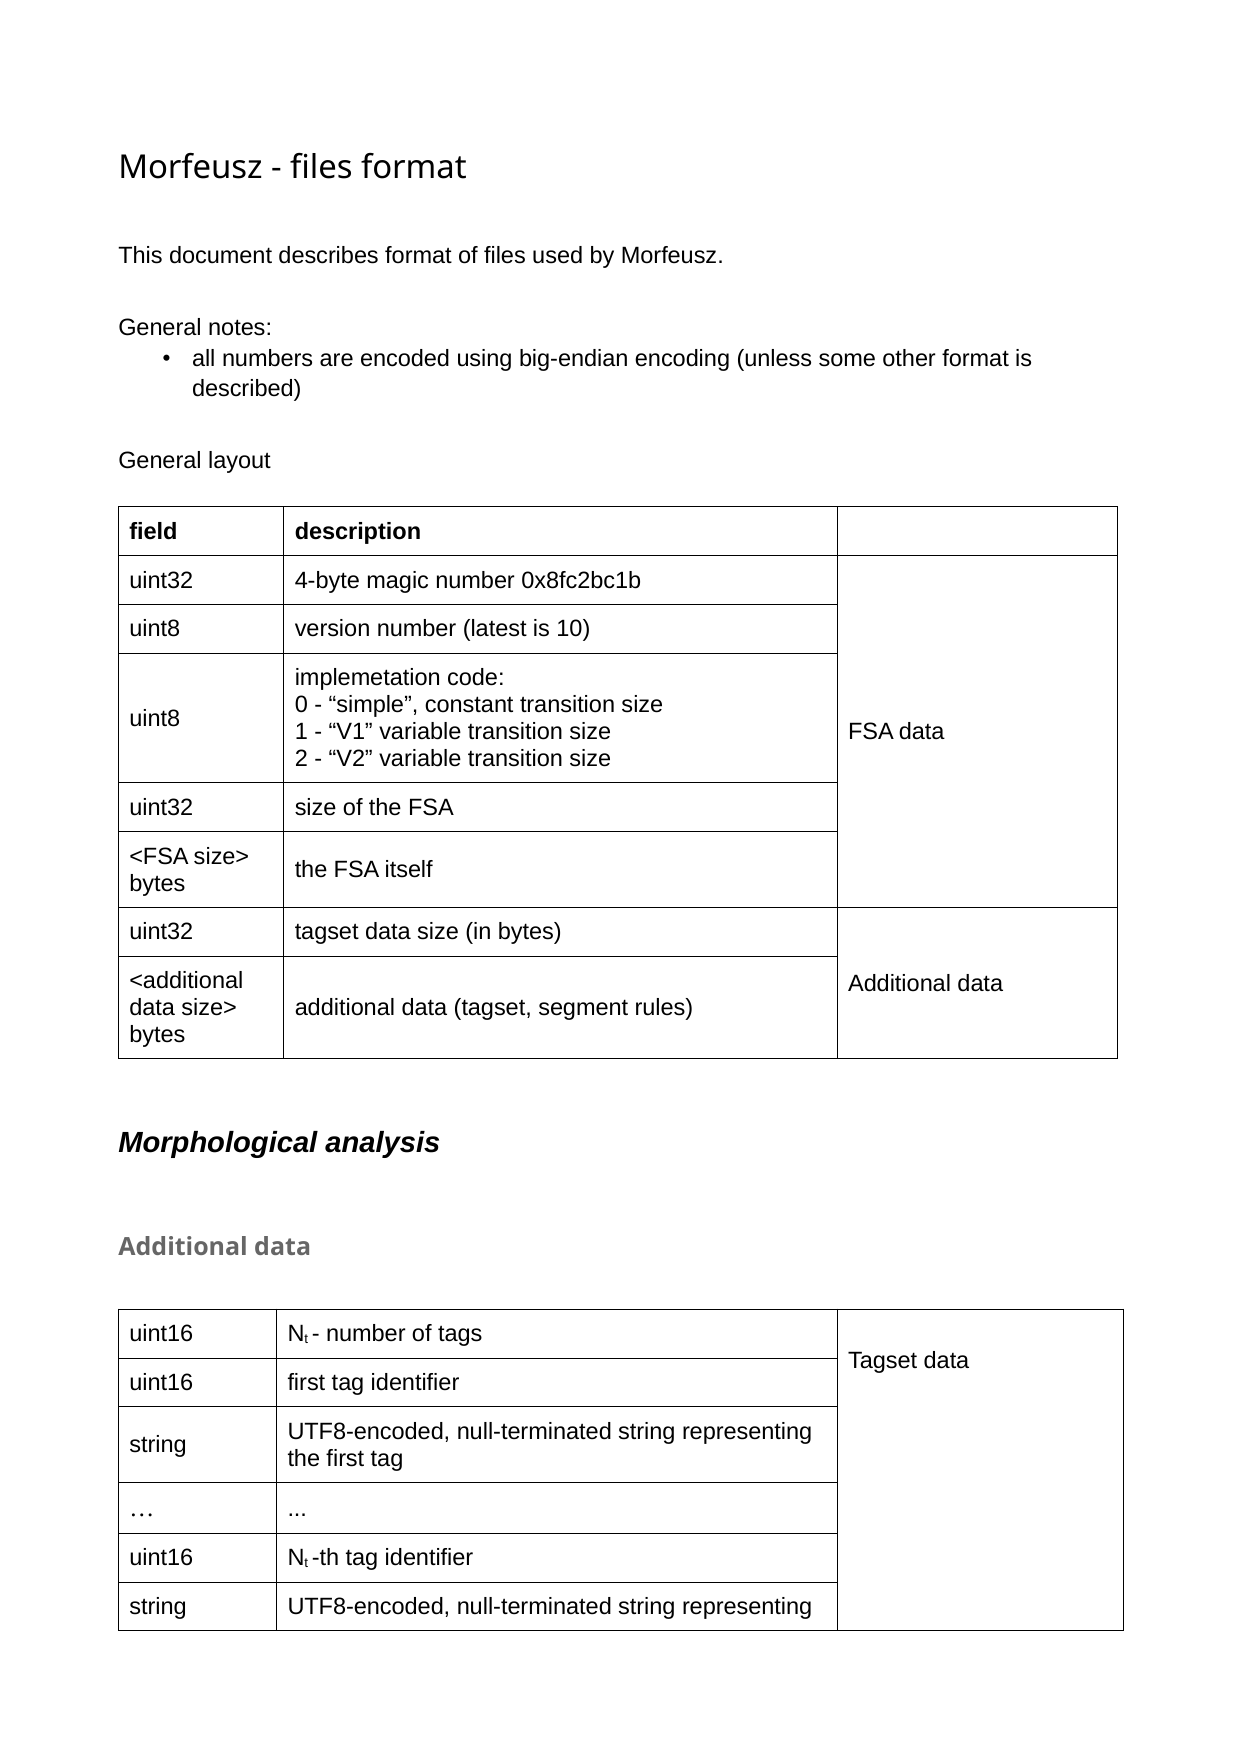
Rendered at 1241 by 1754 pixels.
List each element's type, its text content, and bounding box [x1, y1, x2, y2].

table_cell 4-byte magic number 0x8fc2bc1b [284, 556, 837, 604]
table_header Tagset data [838, 1310, 1123, 1630]
table_cell UTF8-encoded, null-terminated string representing the first tag [277, 1407, 837, 1482]
table_cell uint16 [119, 1534, 276, 1582]
table_cell … [119, 1483, 276, 1533]
table_cell uint16 [119, 1359, 276, 1406]
table_cell size of the FSA [284, 783, 837, 831]
table_cell Nt -th tag identifier [277, 1534, 837, 1582]
table_header uint16 [119, 1310, 276, 1357]
table_cell additional data (tagset, segment rules) [284, 957, 837, 1058]
subtitle Morfeusz - files format [118, 143, 1122, 188]
table_cell uint8 [119, 654, 283, 782]
table_cell uint32 [119, 908, 283, 956]
table_cell uint32 [119, 783, 283, 831]
subtitle Additional data [118, 1228, 1122, 1263]
table_cell UTF8-encoded, null-terminated string representing [277, 1583, 837, 1630]
text General notes: [118, 313, 1122, 340]
table_cell uint32 [119, 556, 283, 604]
table_cell string [119, 1583, 276, 1630]
table_cell implemetation code: 0 - “simple”, constant transition size 1 - “V1” variable transition size 2 - “V2” variable transition size [284, 654, 837, 782]
table_cell the FSA itself [284, 832, 837, 907]
table_header field [119, 507, 283, 555]
table_cell uint8 [119, 605, 283, 653]
table_header Nt - number of tags [277, 1310, 837, 1357]
table_cell ... [277, 1483, 837, 1533]
table_cell <FSA size> bytes [119, 832, 283, 907]
table_cell tagset data size (in bytes) [284, 908, 837, 956]
table_cell <additional data size> bytes [119, 957, 283, 1058]
table_cell version number (latest is 10) [284, 605, 837, 653]
subtitle Morphological analysis [118, 1124, 1122, 1158]
table_cell Additional data [838, 908, 1117, 1058]
table_header [838, 507, 1117, 555]
list all numbers are encoded using big-endian encoding (unless some other format is described) [162, 344, 1122, 402]
table_cell string [119, 1407, 276, 1482]
table_cell FSA data [838, 556, 1117, 907]
text This document describes format of files used by Morfeusz. [118, 242, 1122, 268]
table_cell first tag identifier [277, 1359, 837, 1406]
table_header description [284, 507, 837, 555]
text General layout [118, 447, 1122, 474]
